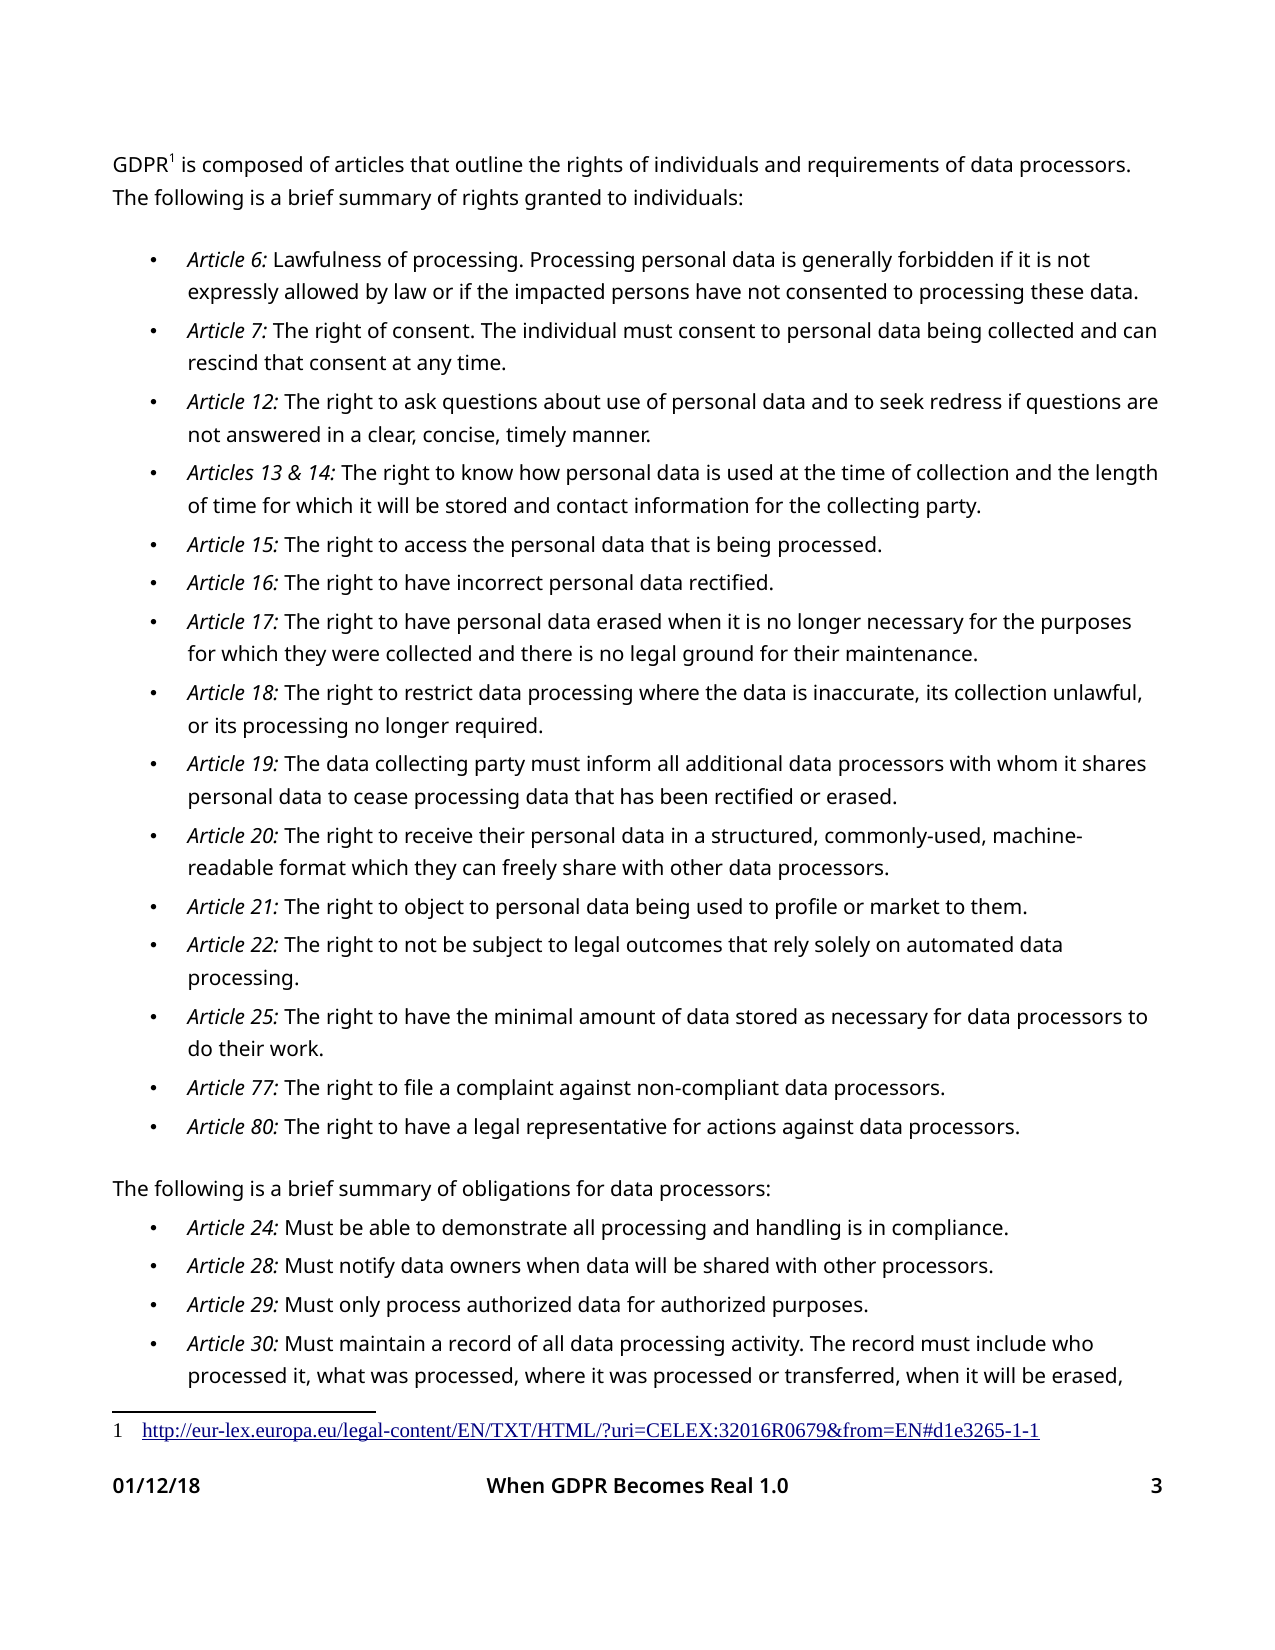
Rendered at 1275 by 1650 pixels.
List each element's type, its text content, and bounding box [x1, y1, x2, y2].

list The following is a brief summary of obligations for data processors: [112, 1174, 1162, 1203]
list Article 24: Must be able to demonstrate all processing and handling is in compliance. [150, 1213, 1162, 1241]
list Article 29: Must only process authorized data for authorized purposes. [150, 1290, 1162, 1319]
list Article 19: The data collecting party must inform all additional data processors with whom it shares personal data to cease processing data that has been rectified or erased. [150, 749, 1162, 811]
list Article 15: The right to access the personal data that is being processed. [150, 530, 1162, 558]
list Article 28: Must notify data owners when data will be shared with other processors. [150, 1252, 1162, 1280]
list Article 17: The right to have personal data erased when it is no longer necessary for the purposes for which they were collected and there is no legal ground for their maintenance. [150, 607, 1162, 668]
list Article 21: The right to object to personal data being used to profile or market to them. [150, 892, 1162, 920]
list Article 16: The right to have incorrect personal data rectified. [150, 568, 1162, 597]
list Article 80: The right to have a legal representative for actions against data processors. [150, 1112, 1162, 1140]
list Article 7: The right of consent. The individual must consent to personal data being collected and can rescind that consent at any time. [150, 316, 1162, 377]
list Articles 13 & 14: The right to know how personal data is used at the time of collection and the length of time for which it will be stored and contact information for the collecting party. [150, 458, 1162, 519]
list Article 30: Must maintain a record of all data processing activity. The record must include who processed it, what was processed, where it was processed or transferred, when it will be erased, [150, 1329, 1162, 1390]
list Article 6: Lawfulness of processing. Processing personal data is generally forbidden if it is not expressly allowed by law or if the impacted persons have not consented to processing these data. [150, 245, 1162, 306]
list Article 20: The right to receive their personal data in a structured, commonly-used, machine-readable format which they can freely share with other data processors. [150, 821, 1162, 882]
list Article 25: The right to have the minimal amount of data stored as necessary for data processors to do their work. [150, 1002, 1162, 1063]
text http://eur-lex.europa.eu/legal-content/EN/TXT/HTML/?uri=CELEX:32016R0679&from=EN#d1e3265-1-1 [112, 1418, 1162, 1442]
text GDPR is composed of articles that outline the rights of individuals and requirements of data processors. The following is a brief summary of rights granted to individuals: [112, 150, 1162, 211]
list Article 77: The right to file a complaint against non-compliant data processors. [150, 1073, 1162, 1102]
list Article 22: The right to not be subject to legal outcomes that rely solely on automated data processing. [150, 931, 1162, 992]
list Article 18: The right to restrict data processing where the data is inaccurate, its collection unlawful, or its processing no longer required. [150, 678, 1162, 739]
list Article 12: The right to ask questions about use of personal data and to seek redress if questions are not answered in a clear, concise, timely manner. [150, 387, 1162, 448]
